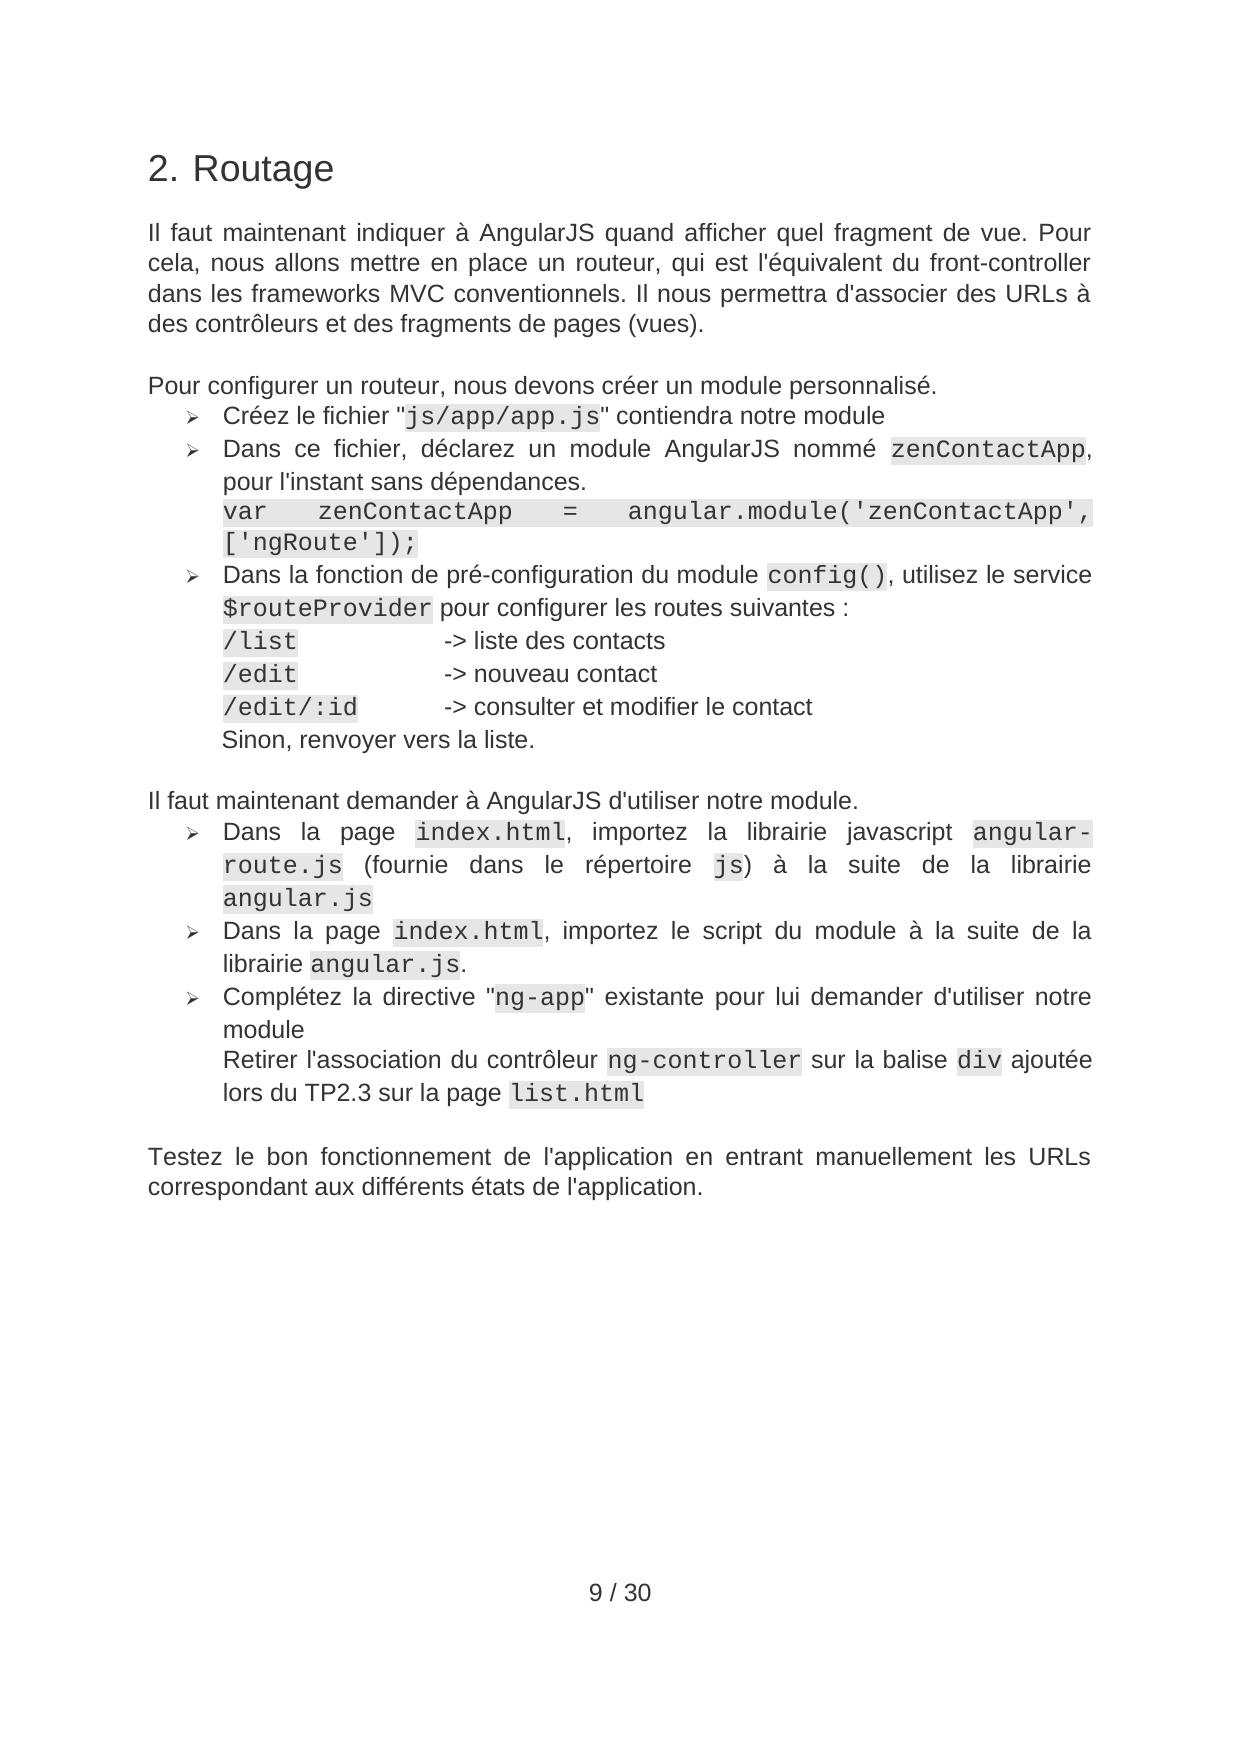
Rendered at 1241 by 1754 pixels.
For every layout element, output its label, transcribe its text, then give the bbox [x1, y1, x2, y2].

list Dans la fonction de pré-configuration du module config(), utilisez le service $routeProvider pour configurer les routes suivantes : [185, 561, 1092, 624]
list Dans ce fichier, déclarez un module AngularJS nommé zenContactApp, pour l'instant sans dépendances. [185, 435, 1092, 496]
text Il faut maintenant indiquer à AngularJS quand afficher quel fragment de vue. Pour cela, nous allons mettre en place un routeur, qui est l'équivalent du front-controller dans les frameworks MVC conventionnels. Il nous permettra d'associer des URLs à des contrôleurs et des fragments de pages (vues). [148, 218, 1092, 338]
list var zenContactApp = angular.module('zenContactApp', ['ngRoute']); [185, 499, 1092, 558]
list Dans la page index.html, importez la librairie javascript angular-route.js (fournie dans le répertoire js) à la suite de la librairie angular.js [185, 818, 1092, 914]
subtitle Routage [148, 148, 1092, 189]
list Créez le fichier "js/app/app.js" contiendra notre module [185, 402, 1092, 432]
text Il faut maintenant demander à AngularJS d'utiliser notre module. [148, 787, 1092, 815]
list /edit/:id -> consulter et modifier le contact [185, 693, 1092, 723]
list Dans la page index.html, importez le script du module à la suite de la librairie angular.js. [185, 917, 1092, 980]
list /list -> liste des contacts [185, 627, 1092, 657]
list Complétez la directive "ng-app" existante pour lui demander d'utiliser notre module [185, 983, 1092, 1043]
text Testez le bon fonctionnement de l'application en entrant manuellement les URLs correspondant aux différents états de l'application. [148, 1143, 1092, 1201]
list /edit -> nouveau contact [185, 660, 1092, 690]
list Retirer l'association du contrôleur ng-controller sur la balise div ajoutée lors du TP2.3 sur la page list.html [185, 1046, 1092, 1109]
text Sinon, renvoyer vers la liste. [221, 726, 1092, 754]
text Pour configurer un routeur, nous devons créer un module personnalisé. [148, 372, 1092, 399]
